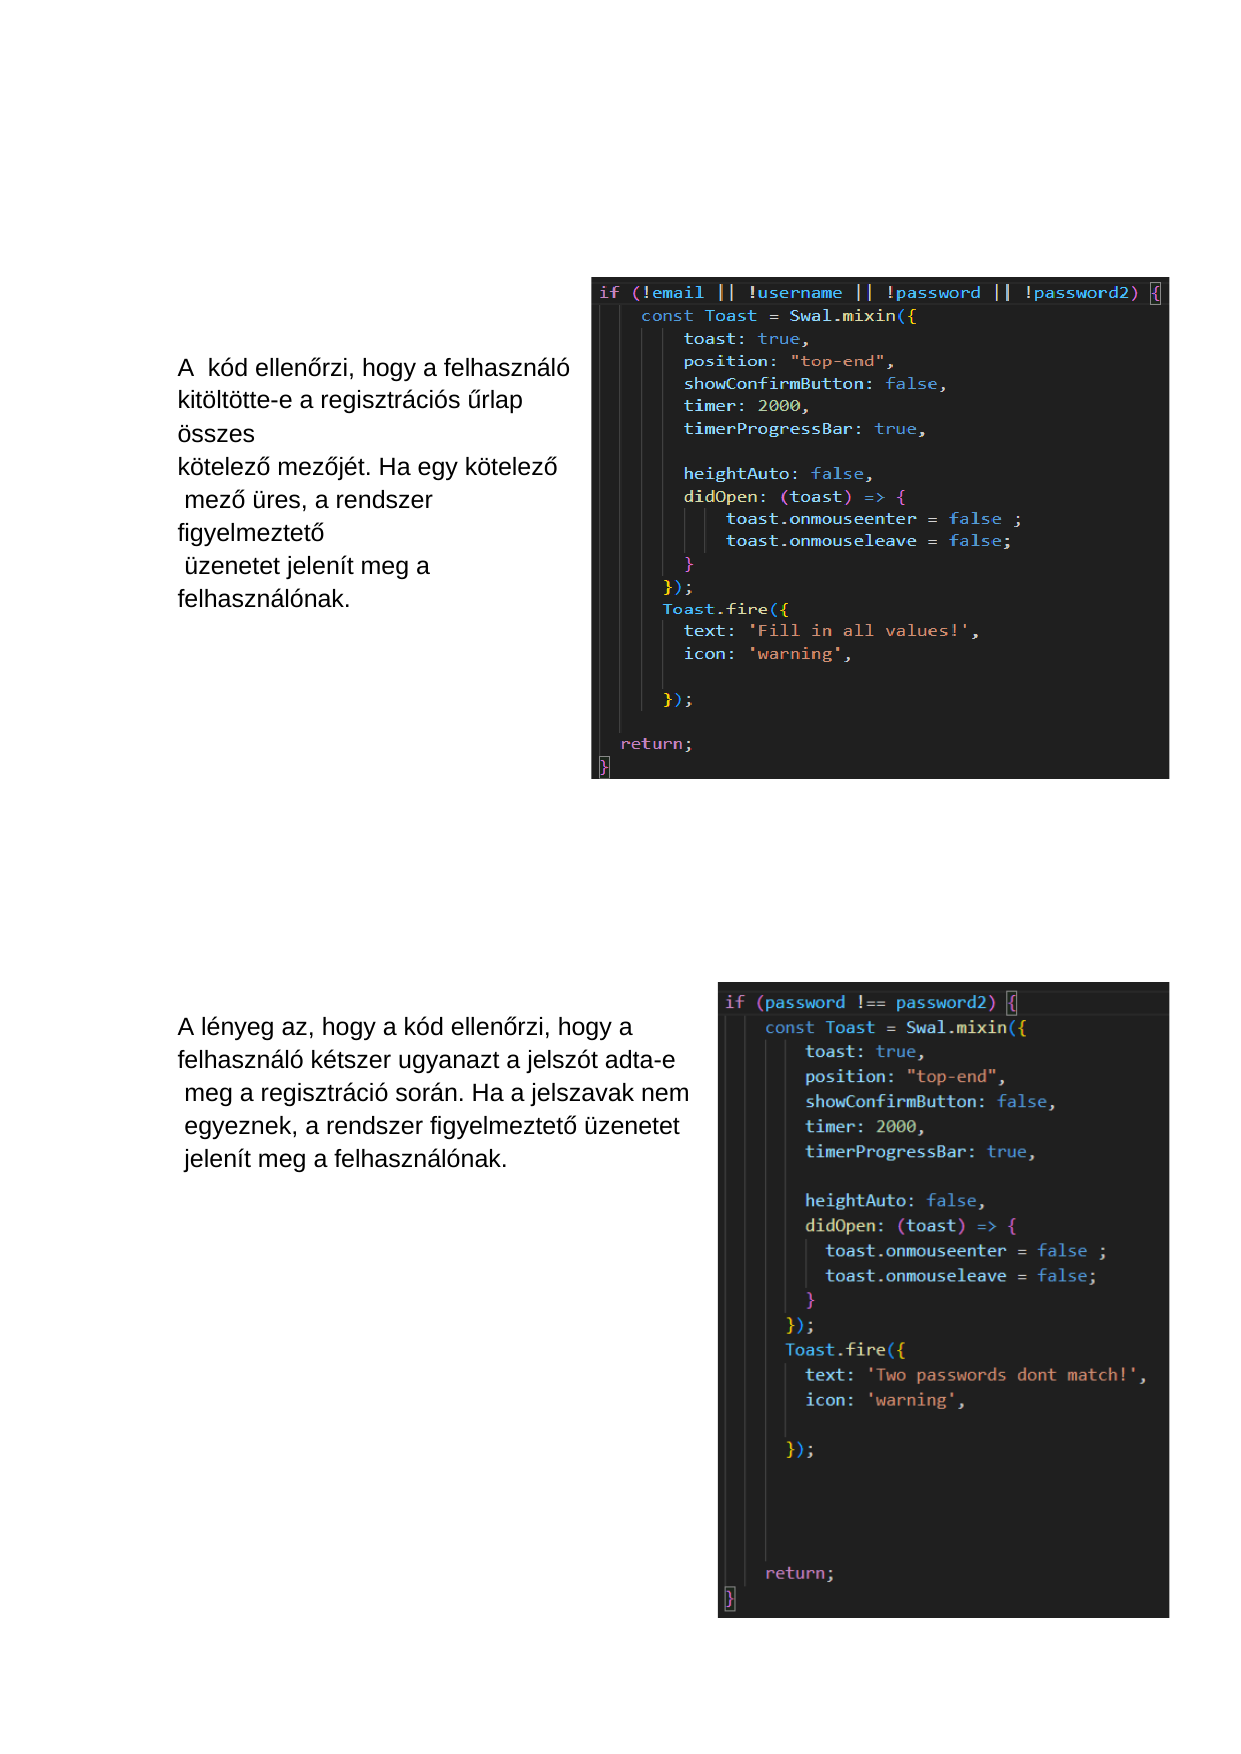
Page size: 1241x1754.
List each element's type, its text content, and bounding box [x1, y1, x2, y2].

picture [717, 982, 1170, 1618]
text A kód ellenőrzi, hogy a felhasználó kitöltötte-e a regisztrációs űrlap összes kötelező mezőjét. Ha egy kötelező mező üres, a rendszer figyelmeztető üzenetet jelenít meg a felhasználónak. [177, 352, 591, 612]
text A lényeg az, hogy a kód ellenőrzi, hogy a felhasználó kétszer ugyanazt a jelszót adta-e meg a regisztráció során. Ha a jelszavak nem egyeznek, a rendszer figyelmeztető üzenetet jelenít meg a felhasználónak. [177, 1012, 1152, 1173]
picture [591, 277, 1170, 779]
